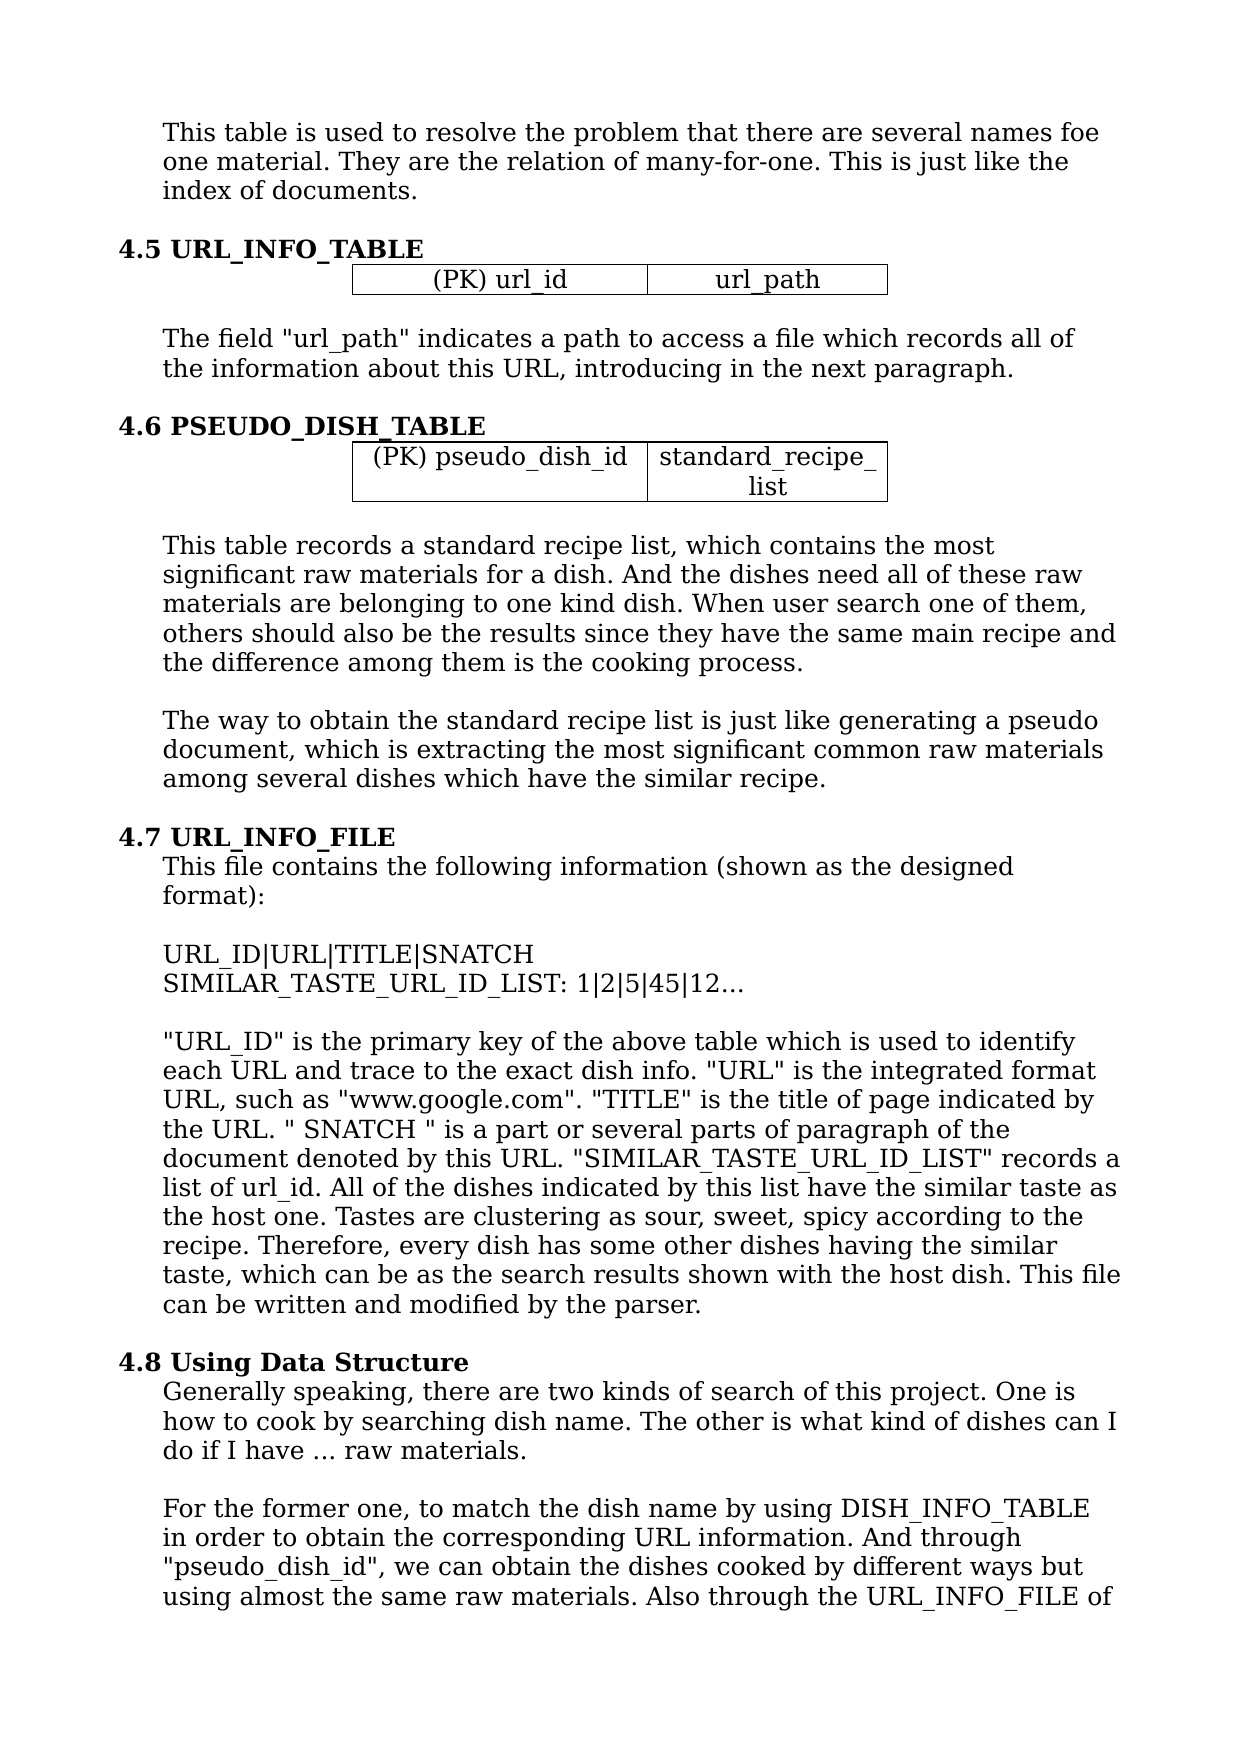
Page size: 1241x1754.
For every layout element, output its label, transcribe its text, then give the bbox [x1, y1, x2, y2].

text 4.8 Using Data Structure [118, 1348, 1122, 1377]
text This file contains the following information (shown as the designed format): [162, 852, 1122, 911]
text SIMILAR_TASTE_URL_ID_LIST: 1|2|5|45|12... [162, 969, 1122, 998]
text This table is used to resolve the problem that there are several names foe one material. They are the relation of many-for-one. This is just like the index of documents. [162, 118, 1122, 206]
text 4.5 URL_INFO_TABLE [118, 235, 1122, 264]
text Generally speaking, there are two kinds of search of this project. One is how to cook by searching dish name. The other is what kind of dishes can I do if I have ... raw materials. [162, 1377, 1122, 1465]
text 4.7 URL_INFO_FILE [118, 823, 1122, 852]
text 4.6 PSEUDO_DISH_TABLE [118, 412, 1122, 441]
text URL_ID|URL|TITLE|SNATCH [162, 940, 1122, 969]
table_header standard_recipe_list [648, 443, 887, 501]
text "URL_ID" is the primary key of the above table which is used to identify each URL and trace to the exact dish info. "URL" is the integrated format URL, such as "www.google.com". "TITLE" is the title of page indicated by the URL. " SNATCH " is a part or several parts of paragraph of the document denoted by this URL. "SIMILAR_TASTE_URL_ID_LIST" records a list of url_id. All of the dishes indicated by this list have the similar taste as the host one. Tastes are clustering as sour, sweet, spicy according to the recipe. Therefore, every dish has some other dishes having the similar taste, which can be as the search results shown with the host dish. This file can be written and modified by the parser. [162, 1027, 1122, 1319]
text The field "url_path" indicates a path to access a file which records all of the information about this URL, introducing in the next paragraph. [162, 324, 1122, 383]
table_header url_path [648, 265, 887, 294]
text This table records a standard recipe list, which contains the most significant raw materials for a dish. And the dishes need all of these raw materials are belonging to one kind dish. When user search one of them, others should also be the results since they have the same main recipe and the difference among them is the cooking process. [162, 531, 1122, 677]
text For the former one, to match the dish name by using DISH_INFO_TABLE in order to obtain the corresponding URL information. And through "pseudo_dish_id", we can obtain the dishes cooked by different ways but using almost the same raw materials. Also through the URL_INFO_FILE of [162, 1494, 1122, 1611]
text The way to obtain the standard recipe list is just like generating a pseudo document, which is extracting the most significant common raw materials among several dishes which have the similar recipe. [162, 706, 1122, 794]
table_header (PK) url_id [353, 265, 647, 294]
table_header (PK) pseudo_dish_id [353, 443, 647, 501]
